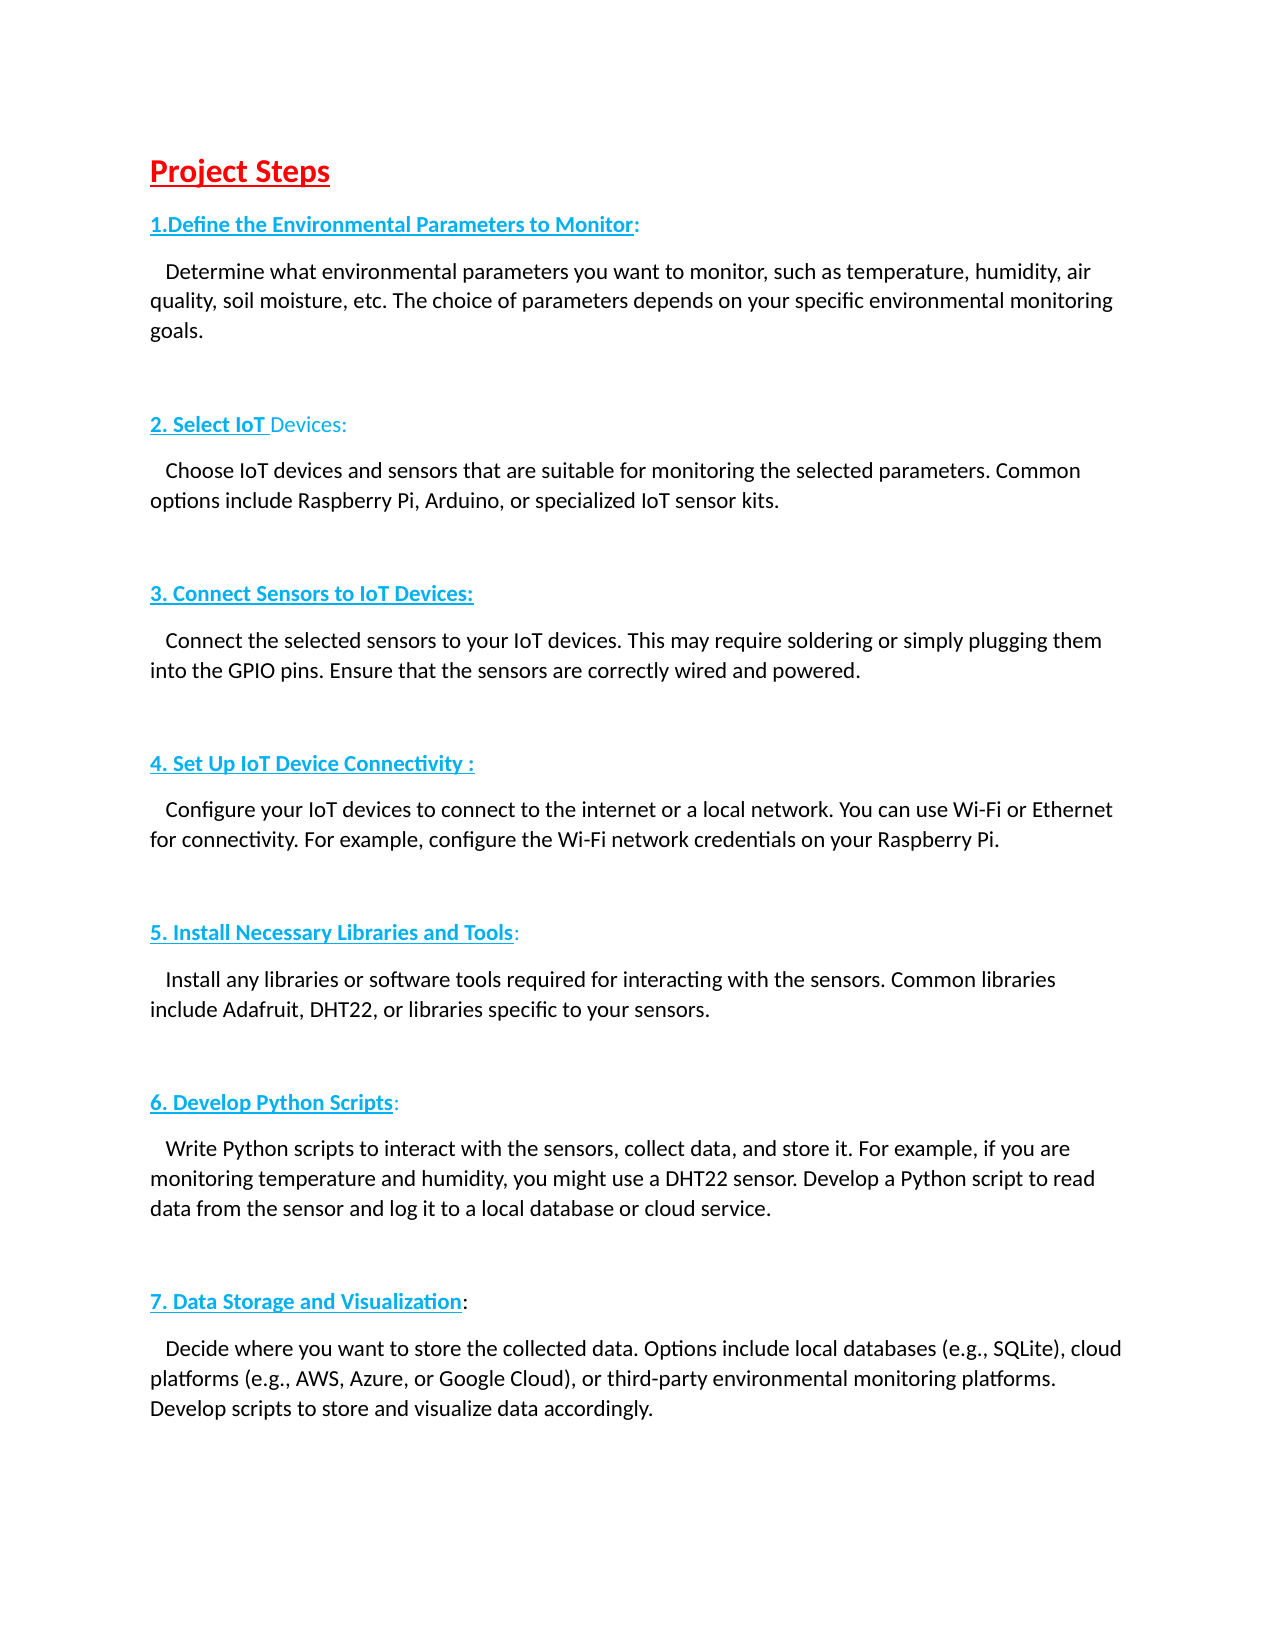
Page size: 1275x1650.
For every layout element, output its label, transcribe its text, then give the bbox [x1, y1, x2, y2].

text Write Python scripts to interact with the sensors, collect data, and store it. For example, if you are monitoring temperature and humidity, you might use a DHT22 sensor. Develop a Python script to read data from the sensor and log it to a local database or cloud service. [150, 1134, 1125, 1222]
text Choose IoT devices and sensors that are suitable for monitoring the selected parameters. Common options include Raspberry Pi, Arduino, or specialized IoT sensor kits. [150, 456, 1125, 514]
text 4. Set Up IoT Device Connectivity : [150, 749, 1125, 777]
text Decide where you want to store the collected data. Options include local databases (e.g., SQLite), cloud platforms (e.g., AWS, Azure, or Google Cloud), or third-party environmental monitoring platforms. Develop scripts to store and visualize data accordingly. [150, 1334, 1125, 1422]
text 6. Develop Python Scripts: [150, 1088, 1125, 1116]
text 7. Data Storage and Visualization: [150, 1287, 1125, 1316]
text Install any libraries or software tools required for interacting with the sensors. Common libraries include Adafruit, DHT22, or libraries specific to your sensors. [150, 965, 1125, 1023]
text 1.Define the Environmental Parameters to Monitor: [150, 210, 1125, 238]
text 2. Select IoT Devices: [150, 410, 1125, 438]
text Connect the selected sensors to your IoT devices. This may require soldering or simply plugging them into the GPIO pins. Ensure that the sensors are correctly wired and powered. [150, 626, 1125, 684]
text 3. Connect Sensors to IoT Devices: [150, 579, 1125, 607]
text Determine what environmental parameters you want to monitor, such as temperature, humidity, air quality, soil moisture, etc. The choice of parameters depends on your specific environmental monitoring goals. [150, 257, 1125, 344]
text Configure your IoT devices to connect to the internet or a local network. You can use Wi-Fi or Ethernet for connectivity. For example, configure the Wi-Fi network credentials on your Raspberry Pi. [150, 795, 1125, 853]
text Project Steps [150, 150, 1125, 191]
text 5. Install Necessary Libraries and Tools: [150, 918, 1125, 946]
